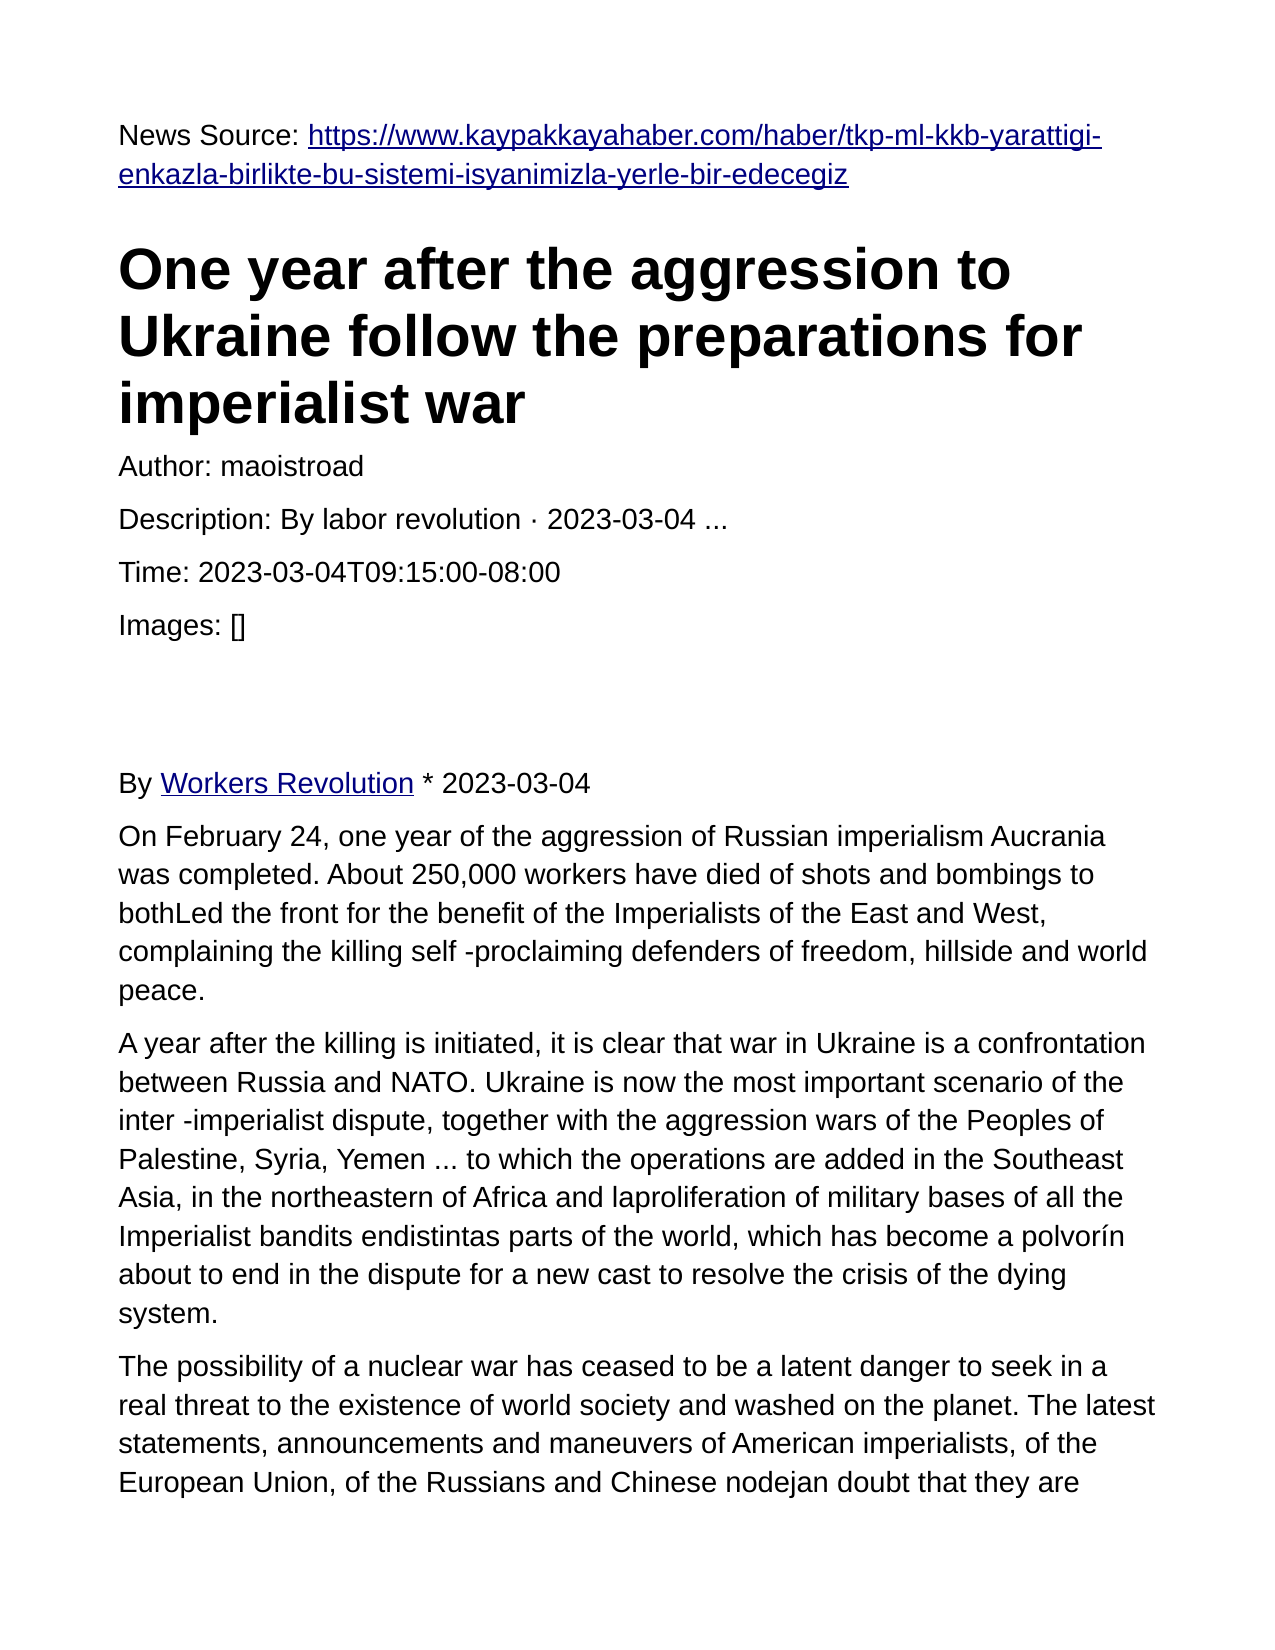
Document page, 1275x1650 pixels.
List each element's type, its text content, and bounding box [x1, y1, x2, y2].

text Description: By labor revolution · 2023-03-04 ... [118, 502, 1157, 535]
text On February 24, one year of the aggression of Russian imperialism Aucrania was completed. About 250,000 workers have died of shots and bombings to bothLed the front for the benefit of the Imperialists of the East and West, complaining the killing self -proclaiming defenders of freedom, hillside and world peace. [118, 819, 1157, 1006]
text Images: [] [118, 608, 1157, 641]
text By Workers Revolution * 2023-03-04 [118, 766, 1157, 799]
text Time: 2023-03-04T09:15:00-08:00 [118, 555, 1157, 588]
text A year after the killing is initiated, it is clear that war in Ukraine is a confrontation between Russia and NATO. Ukraine is now the most important scenario of the inter -imperialist dispute, together with the aggression wars of the Peoples of Palestine, Syria, Yemen ... to which the operations are added in the Southeast Asia, in the northeastern of Africa and laproliferation of military bases of all the Imperialist bandits endistintas parts of the world, which has become a polvorín about to end in the dispute for a new cast to resolve the crisis of the dying system. [118, 1026, 1157, 1329]
text News Source: https://www.kaypakkayahaber.com/haber/tkp-ml-kkb-yarattigi-enkazla-birlikte-bu-sistemi-isyanimizla-yerle-bir-edecegiz [118, 118, 1157, 190]
text The possibility of a nuclear war has ceased to be a latent danger to seek in a real threat to the existence of world society and washed on the planet. The latest statements, announcements and maneuvers of American imperialists, of the European Union, of the Russians and Chinese nodejan doubt that they are [118, 1349, 1157, 1498]
text Author: maoistroad [118, 448, 1157, 482]
subtitle One year after the aggression to Ukraine follow the preparations for imperialist war [118, 235, 1157, 436]
